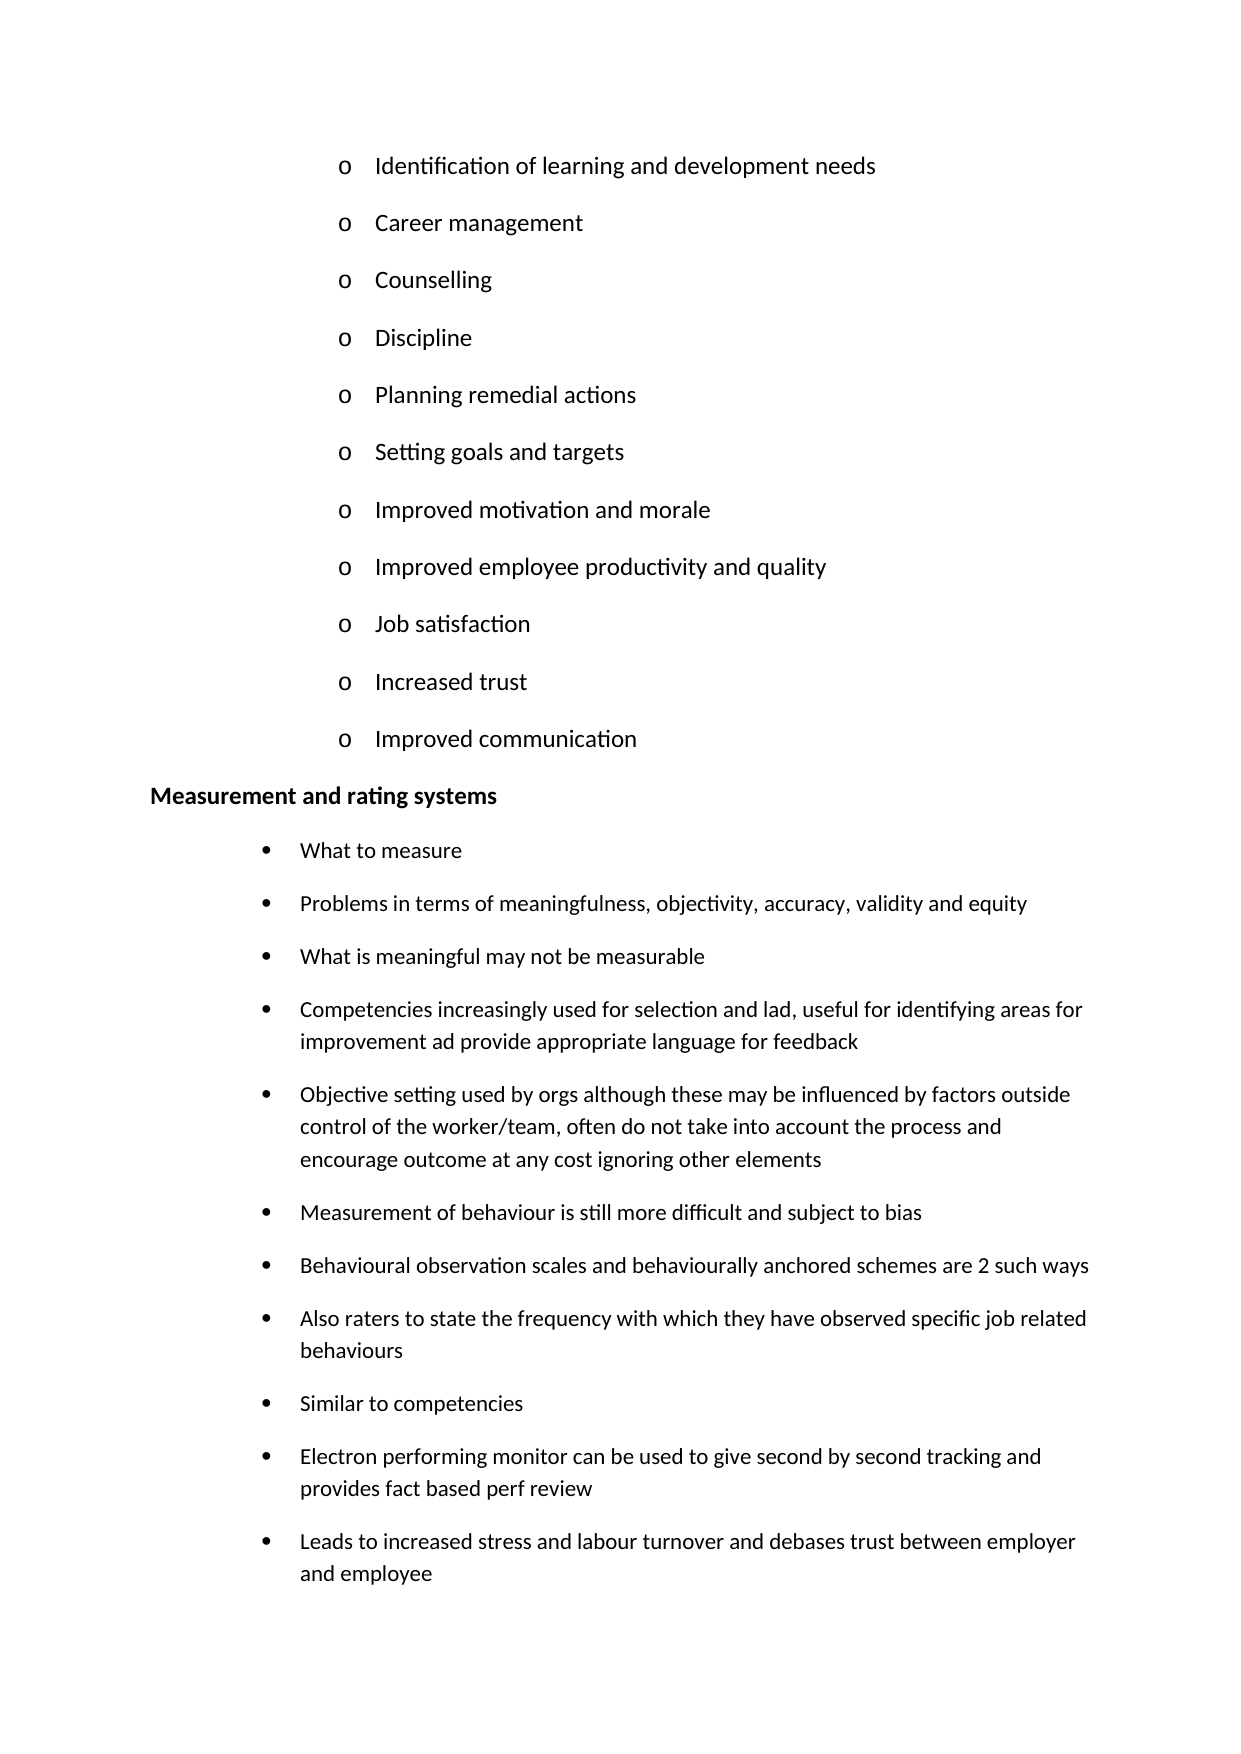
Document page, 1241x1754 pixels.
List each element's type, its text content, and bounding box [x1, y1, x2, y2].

list Improved employee productivity and quality [337, 551, 1090, 583]
list Discipline [337, 322, 1090, 354]
list Objective setting used by orgs although these may be influenced by factors outside control of the worker/team, often do not take into account the process and encourage outcome at any cost ignoring other elements [262, 1080, 1090, 1173]
list Similar to competencies [262, 1389, 1090, 1417]
list Improved motivation and morale [337, 494, 1090, 526]
list Measurement of behaviour is still more difficult and subject to bias [262, 1198, 1090, 1226]
list Improved communication [337, 723, 1090, 755]
list Career management [337, 207, 1090, 239]
text Measurement and rating systems [150, 780, 1090, 811]
list What is meaningful may not be measurable [262, 942, 1090, 970]
list Increased trust [337, 666, 1090, 697]
list Competencies increasingly used for selection and lad, useful for identifying areas for improvement ad provide appropriate language for feedback [262, 995, 1090, 1055]
list Problems in terms of meaningfulness, objectivity, accuracy, validity and equity [262, 889, 1090, 917]
list Leads to increased stress and labour turnover and debases trust between employer and employee [262, 1527, 1090, 1587]
list Behavioural observation scales and behaviourally anchored schemes are 2 such ways [262, 1251, 1090, 1279]
list Job satisfaction [337, 608, 1090, 640]
list Planning remedial actions [337, 379, 1090, 411]
list Setting goals and targets [337, 436, 1090, 468]
list What to measure [262, 836, 1090, 864]
list Electron performing monitor can be used to give second by second tracking and provides fact based perf review [262, 1442, 1090, 1502]
list Also raters to state the frequency with which they have observed specific job related behaviours [262, 1304, 1090, 1364]
list Counselling [337, 264, 1090, 296]
list Identification of learning and development needs [337, 150, 1090, 182]
